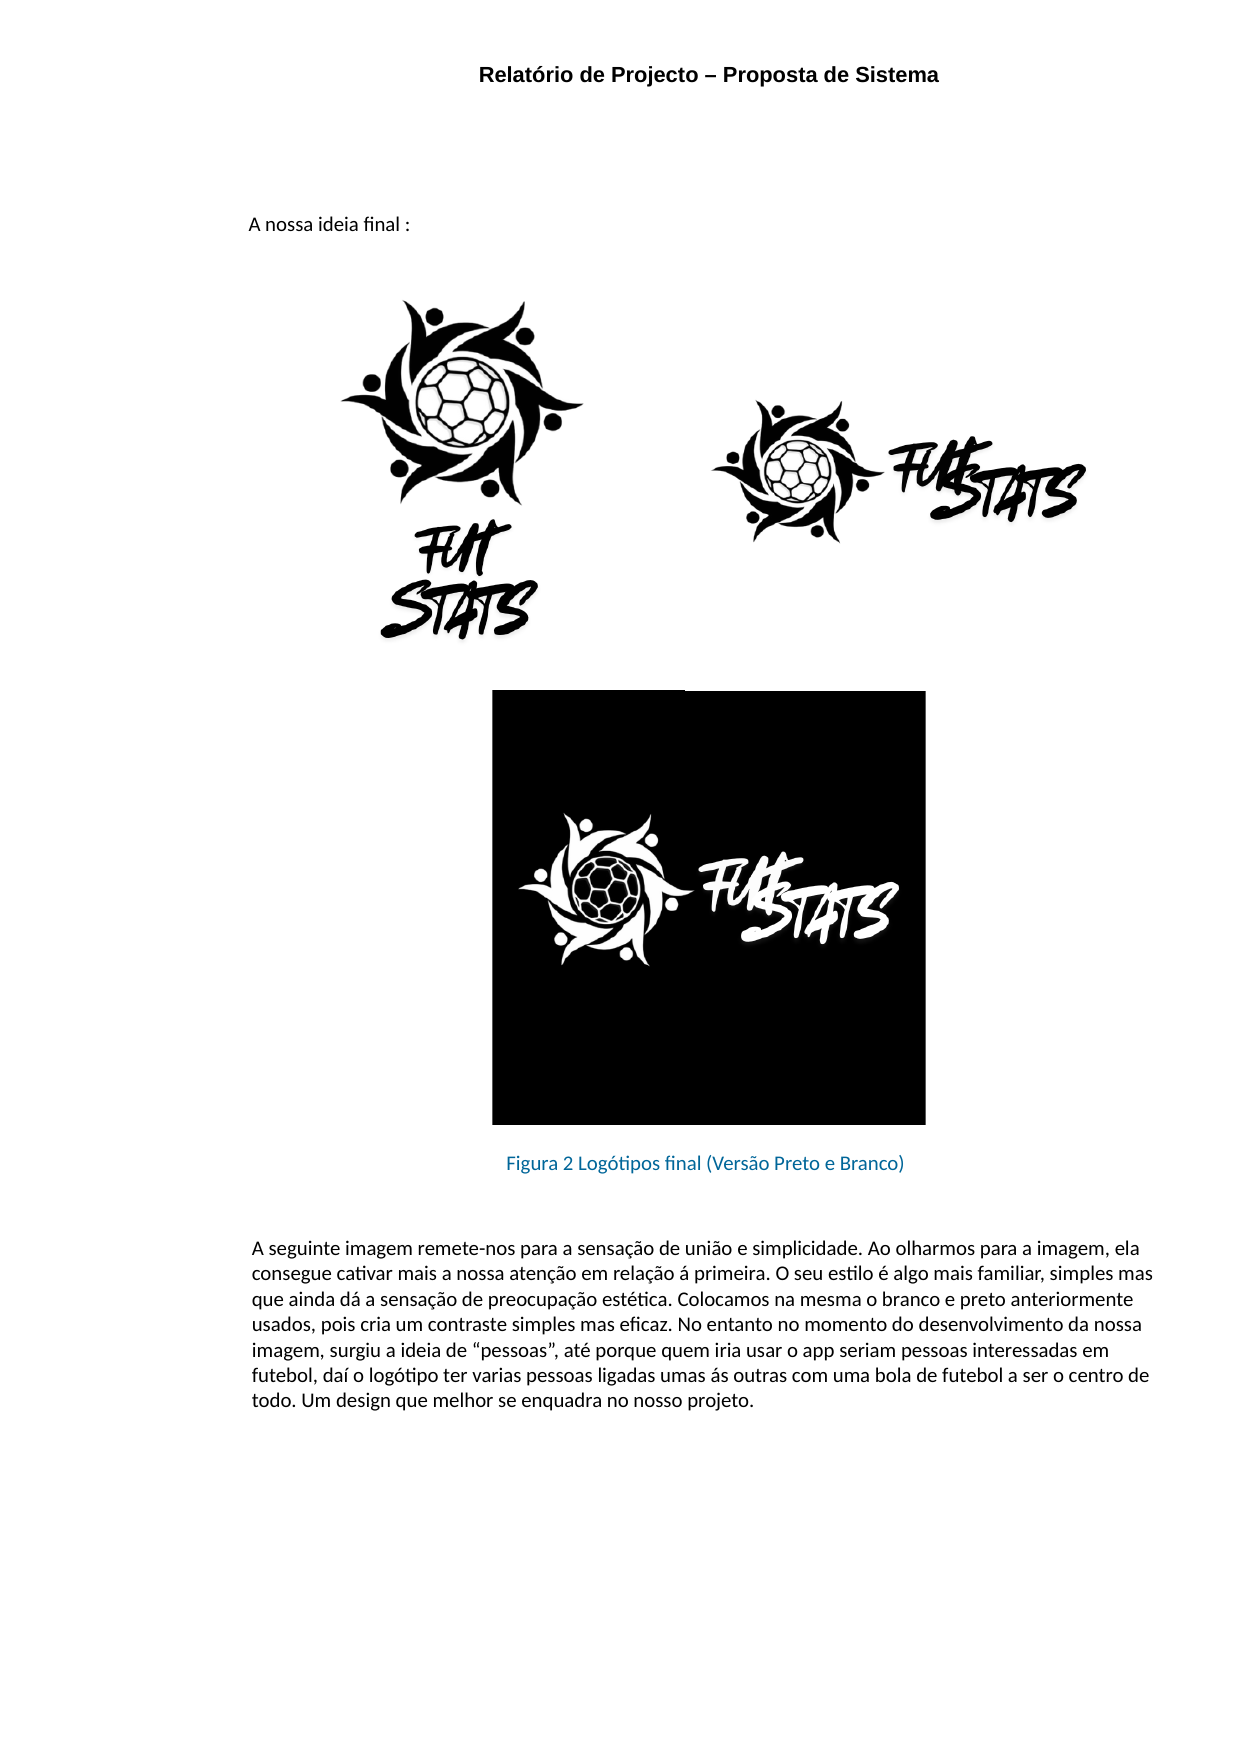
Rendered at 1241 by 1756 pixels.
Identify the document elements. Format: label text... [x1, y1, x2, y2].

text Figura 2 Logótipos final (Versão Preto e Branco) [178, 1150, 1166, 1176]
picture [251, 276, 670, 681]
picture [492, 286, 1113, 1125]
text A nossa ideia final : [178, 211, 1166, 236]
text A seguinte imagem remete-nos para a sensação de união e simplicidade. Ao olharmos para a imagem, ela consegue cativar mais a nossa atenção em relação á primeira. O seu estilo é algo mais familiar, simples mas que ainda dá a sensação de preocupação estética. Colocamos na mesma o branco e preto anteriormente usados, pois cria um contraste simples mas eficaz. No entanto no momento do desenvolvimento da nossa imagem, surgiu a ideia de “pessoas”, até porque quem iria usar o app seriam pessoas interessadas em futebol, daí o logótipo ter varias pessoas ligadas umas ás outras com uma bola de futebol a ser o centro de todo. Um design que melhor se enquadra no nosso projeto. [252, 1235, 1166, 1464]
